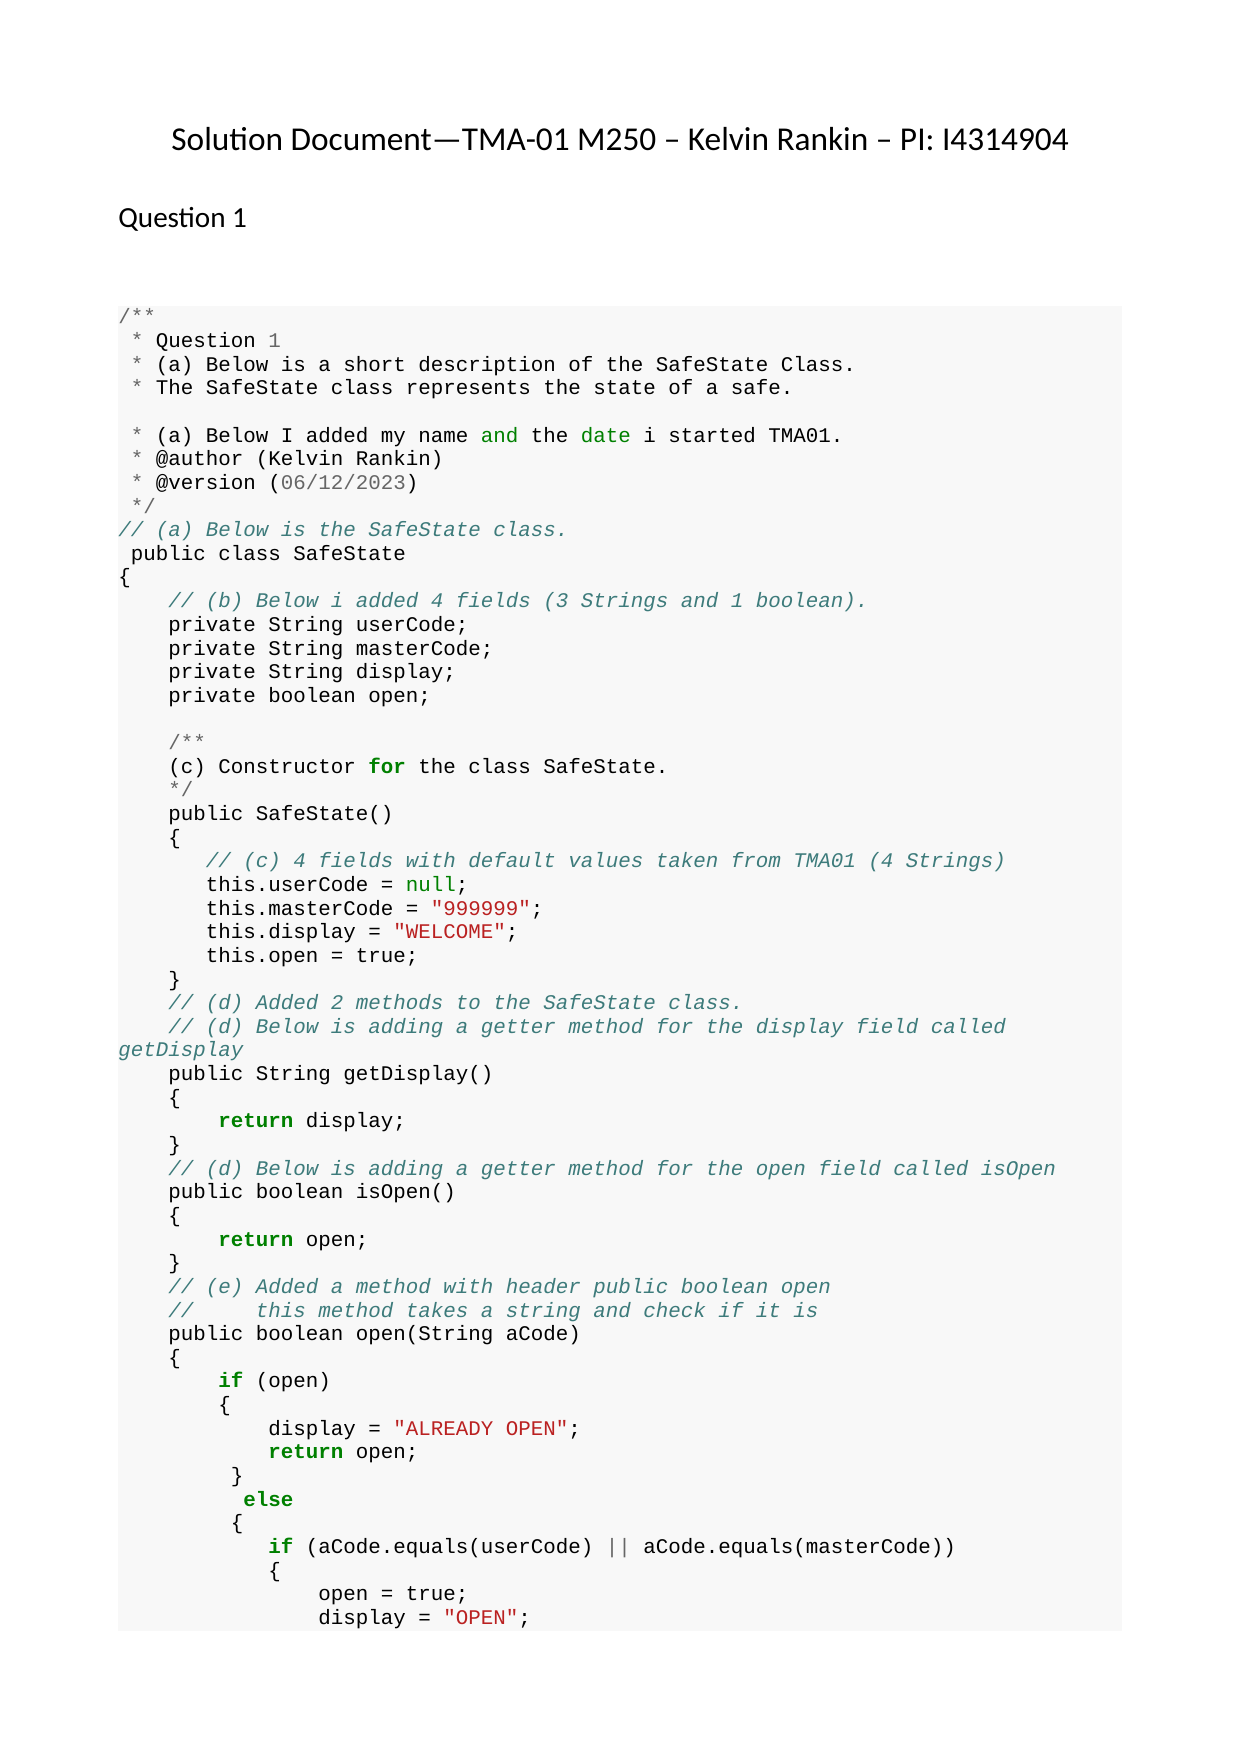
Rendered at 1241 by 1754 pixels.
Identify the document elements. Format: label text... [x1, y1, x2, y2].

text { [118, 567, 1122, 590]
text * (a) Below is a short description of the SafeState Class. [118, 354, 1122, 377]
text this.masterCode = "999999"; [118, 898, 1122, 921]
text private String display; [118, 661, 1122, 685]
text } [118, 1252, 1122, 1276]
text // this method takes a string and check if it is [118, 1299, 1122, 1323]
text display = "OPEN"; [118, 1607, 1122, 1631]
text // (d) Added 2 methods to the SafeState class. [118, 992, 1122, 1016]
text display = "ALREADY OPEN"; [118, 1418, 1122, 1441]
text { [118, 1347, 1122, 1371]
text open = true; [118, 1583, 1122, 1607]
text { [118, 827, 1122, 850]
text if (aCode.equals(userCode) || aCode.equals(masterCode)) [118, 1536, 1122, 1560]
text /** [118, 732, 1122, 756]
text this.userCode = null; [118, 874, 1122, 898]
text this.open = true; [118, 945, 1122, 968]
text } [118, 968, 1122, 992]
text { [118, 1512, 1122, 1536]
text private boolean open; [118, 685, 1122, 708]
text { [118, 1560, 1122, 1583]
text * (a) Below I added my name and the date i started TMA01. [118, 425, 1122, 448]
text // (d) Below is adding a getter method for the display field called getDisplay [118, 1016, 1122, 1063]
text { [118, 1394, 1122, 1418]
text * @version (06/12/2023) [118, 472, 1122, 496]
text public class SafeState [118, 543, 1122, 567]
text Question 1 [118, 199, 1122, 235]
text // (e) Added a method with header public boolean open [118, 1276, 1122, 1299]
text public boolean open(String aCode) [118, 1323, 1122, 1347]
text this.display = "WELCOME"; [118, 921, 1122, 945]
text */ [118, 779, 1122, 803]
text return display; [118, 1110, 1122, 1134]
text /** [118, 306, 1122, 330]
text private String masterCode; [118, 637, 1122, 661]
text return open; [118, 1229, 1122, 1252]
text return open; [118, 1441, 1122, 1465]
text * Question 1 [118, 330, 1122, 354]
text * The SafeState class represents the state of a safe. [118, 377, 1122, 401]
text } [118, 1134, 1122, 1158]
text Solution Document—TMA-01 M250 – Kelvin Rankin – PI: I4314904 [118, 118, 1122, 159]
text if (open) [118, 1371, 1122, 1394]
text // (b) Below i added 4 fields (3 Strings and 1 boolean). [118, 590, 1122, 614]
text } [118, 1465, 1122, 1489]
text (c) Constructor for the class SafeState. [118, 756, 1122, 779]
text public SafeState() [118, 803, 1122, 827]
text // (c) 4 fields with default values taken from TMA01 (4 Strings) [118, 850, 1122, 874]
text public String getDisplay() [118, 1063, 1122, 1087]
text */ [118, 496, 1122, 519]
text // (d) Below is adding a getter method for the open field called isOpen [118, 1158, 1122, 1181]
text { [118, 1205, 1122, 1229]
text private String userCode; [118, 614, 1122, 637]
text public boolean isOpen() [118, 1181, 1122, 1205]
text else [118, 1489, 1122, 1512]
text * @author (Kelvin Rankin) [118, 448, 1122, 472]
text { [118, 1087, 1122, 1110]
text // (a) Below is the SafeState class. [118, 519, 1122, 543]
